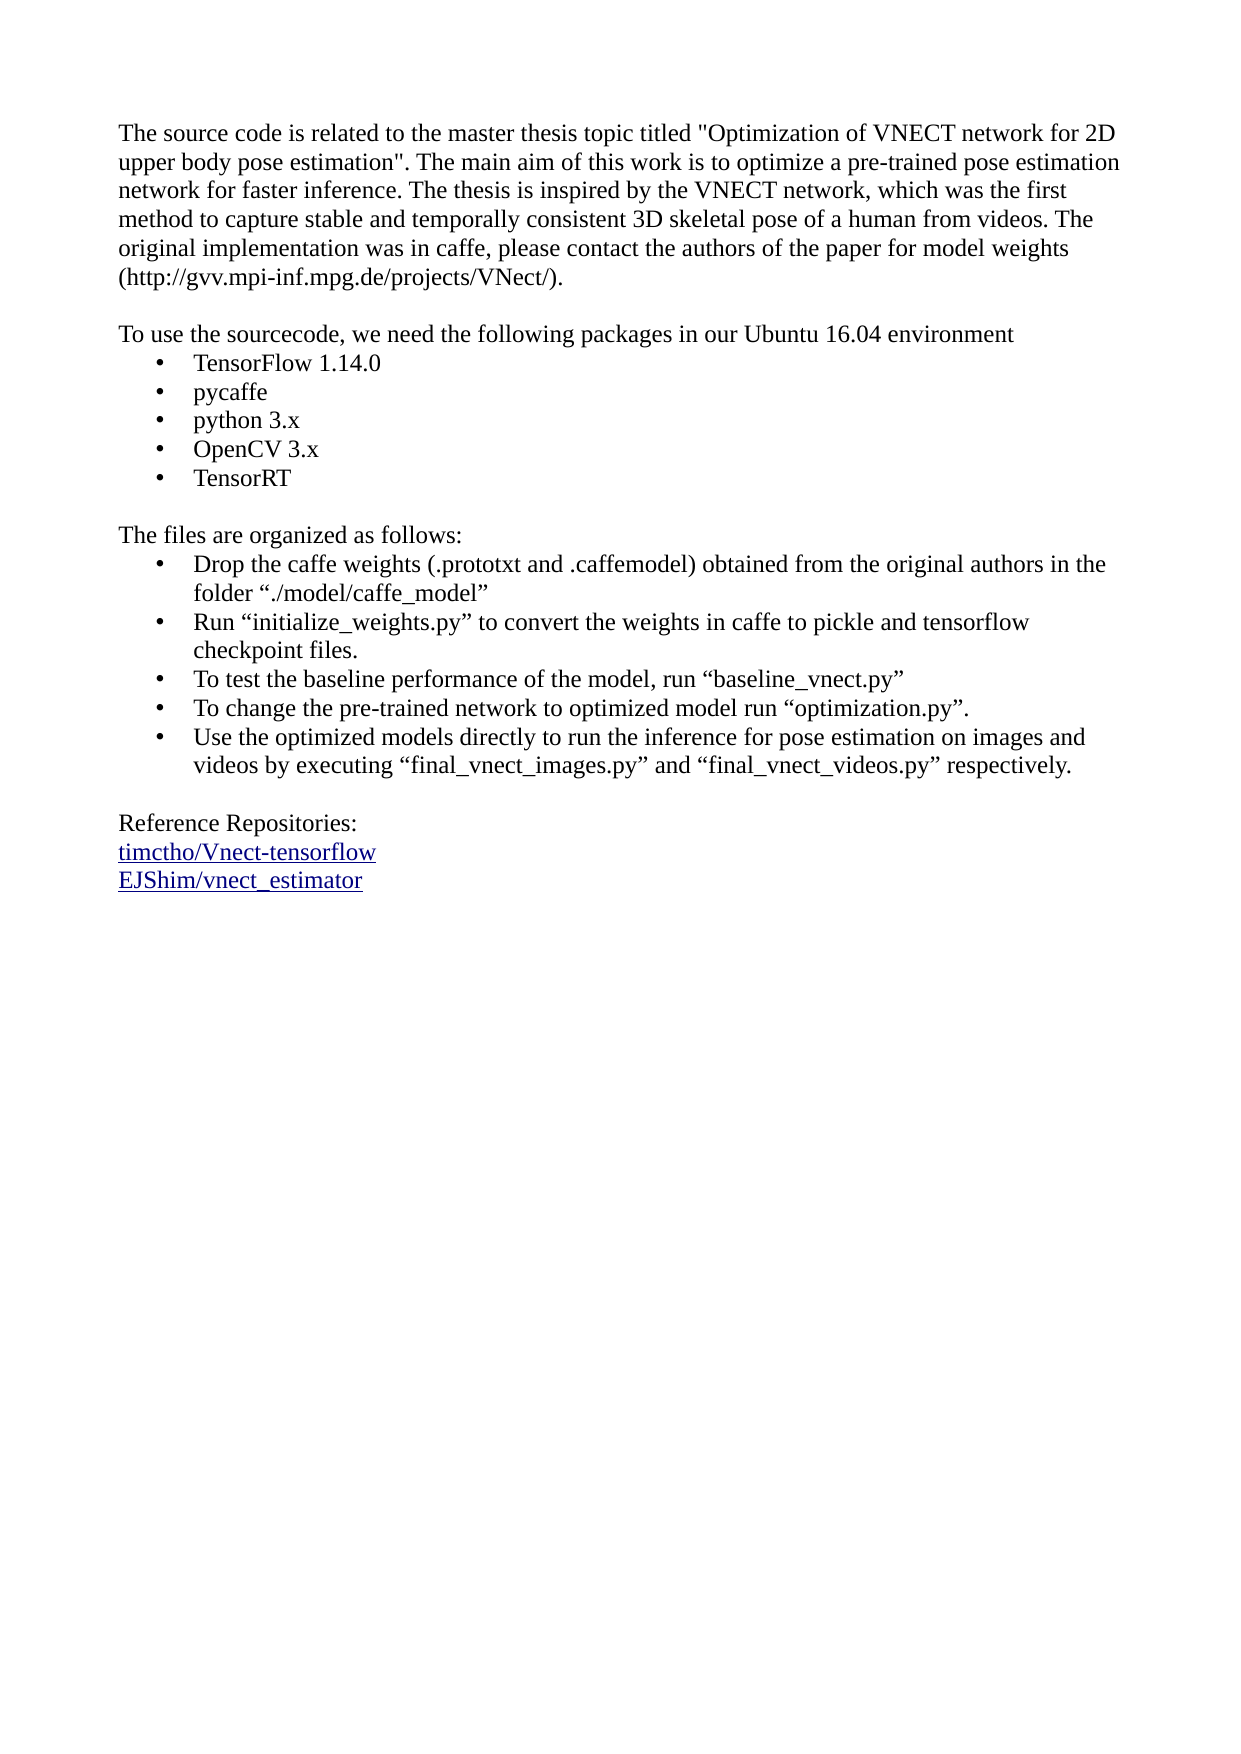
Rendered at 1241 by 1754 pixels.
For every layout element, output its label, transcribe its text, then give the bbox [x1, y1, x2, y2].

list Use the optimized models directly to run the inference for pose estimation on images and videos by executing “final_vnect_images.py” and “final_vnect_videos.py” respectively. [156, 722, 1122, 779]
list To test the baseline performance of the model, run “baseline_vnect.py” [156, 664, 1122, 693]
list TensorFlow 1.14.0 [156, 348, 1122, 377]
list Run “initialize_weights.py” to convert the weights in caffe to pickle and tensorflow checkpoint files. [156, 607, 1122, 664]
text The files are organized as follows: [118, 521, 1122, 549]
list pycaffe [156, 377, 1122, 406]
text To use the sourcecode, we need the following packages in our Ubuntu 16.04 environment [118, 319, 1122, 348]
list To change the pre-trained network to optimized model run “optimization.py”. [156, 693, 1122, 722]
text Reference Repositories: [118, 808, 1122, 837]
list OpenCV 3.x [156, 434, 1122, 463]
text EJShim/vnect_estimator [118, 866, 1122, 894]
list python 3.x [156, 406, 1122, 434]
text The source code is related to the master thesis topic titled "Optimization of VNECT network for 2D upper body pose estimation". The main aim of this work is to optimize a pre-trained pose estimation network for faster inference. The thesis is inspired by the VNECT network, which was the first method to capture stable and temporally consistent 3D skeletal pose of a human from videos. The original implementation was in caffe, please contact the authors of the paper for model weights (http://gvv.mpi-inf.mpg.de/projects/VNect/). [118, 118, 1122, 291]
text timctho/Vnect-tensorflow [118, 837, 1122, 866]
list Drop the caffe weights (.prototxt and .caffemodel) obtained from the original authors in the folder “./model/caffe_model” [156, 549, 1122, 607]
list TensorRT [156, 463, 1122, 492]
